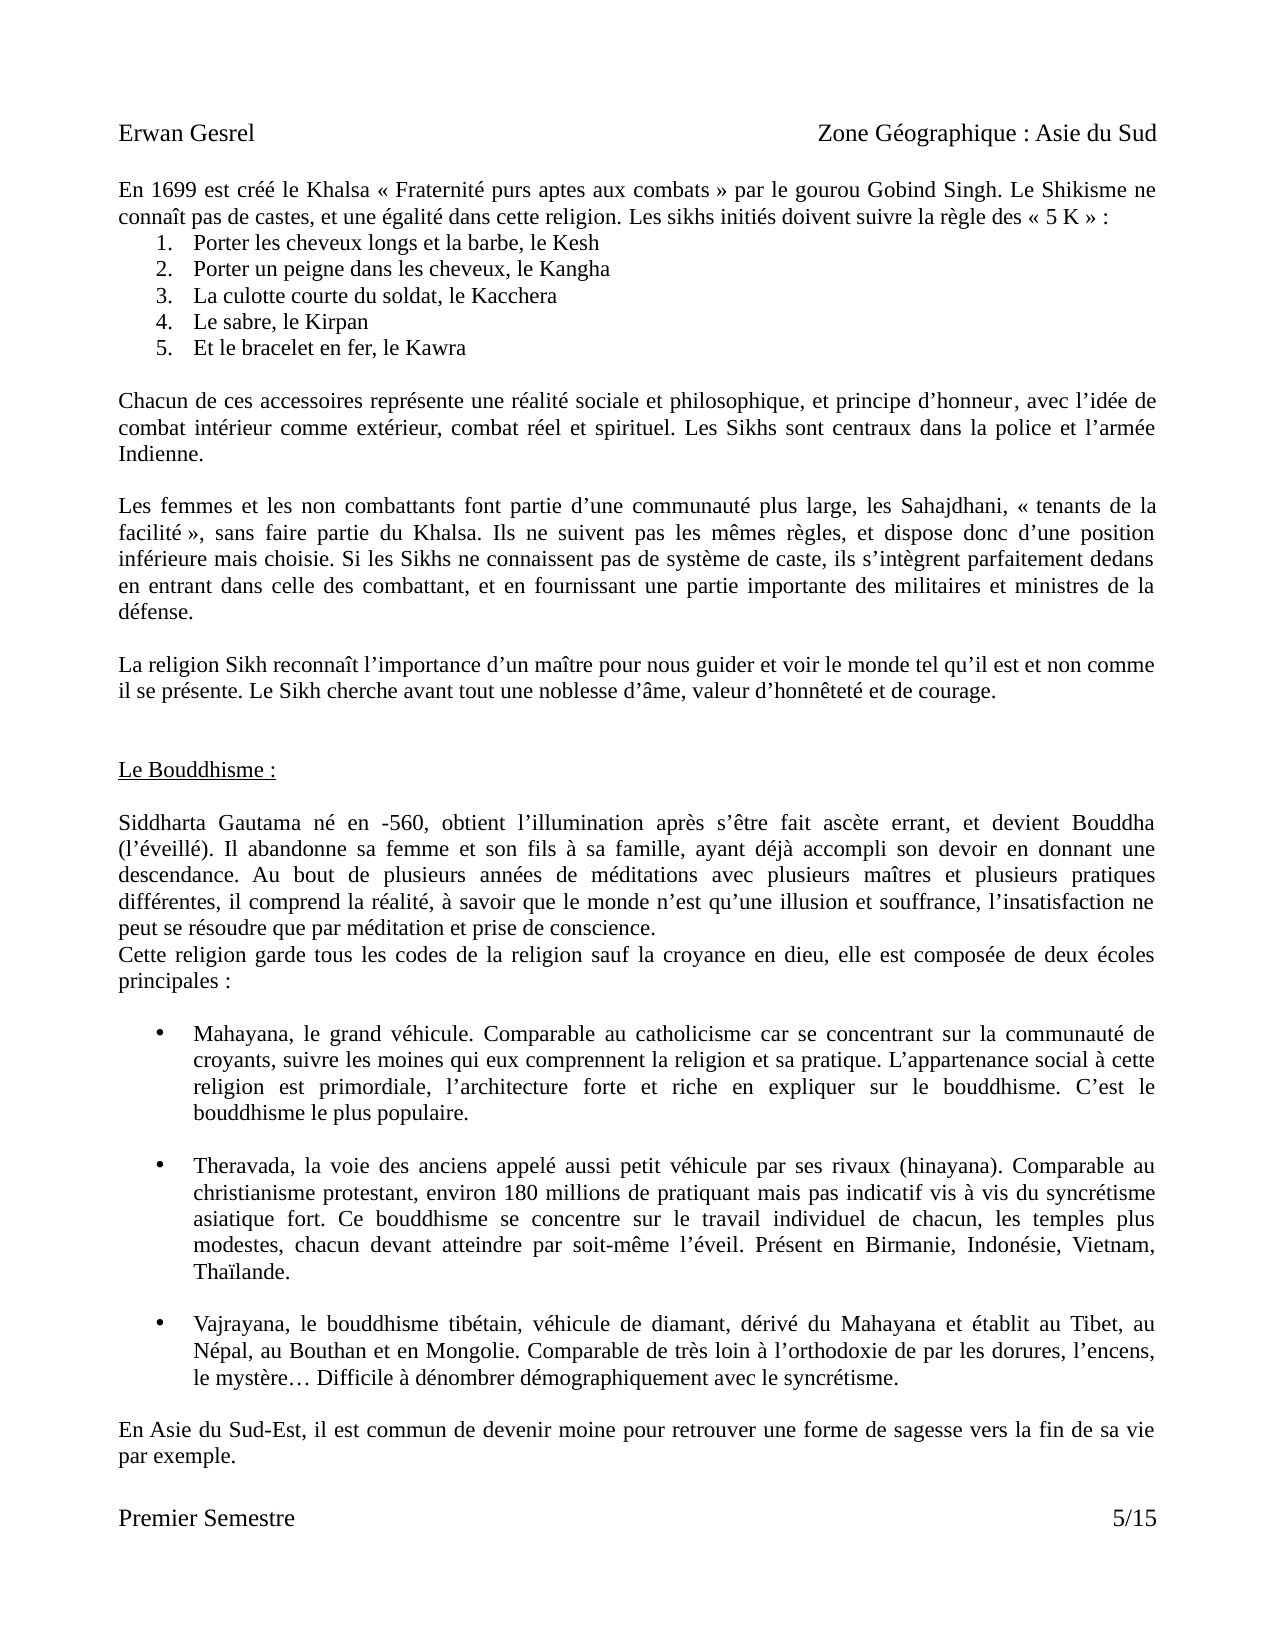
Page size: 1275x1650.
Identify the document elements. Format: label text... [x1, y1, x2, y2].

text Siddharta Gautama né en -560, obtient l’illumination après s’être fait ascète errant, et devient Bouddha (l’éveillé). Il abandonne sa femme et son fils à sa famille, ayant déjà accompli son devoir en donnant une descendance. Au bout de plusieurs années de méditations avec plusieurs maîtres et plusieurs pratiques différentes, il comprend la réalité, à savoir que le monde n’est qu’une illusion et souffrance, l’insatisfaction ne peut se résoudre que par méditation et prise de conscience. [118, 809, 1157, 941]
list Vajrayana, le bouddhisme tibétain, véhicule de diamant, dérivé du Mahayana et établit au Tibet, au Népal, au Bouthan et en Mongolie. Comparable de très loin à l’orthodoxie de par les dorures, l’encens, le mystère… Difficile à dénombrer démographiquement avec le syncrétisme. [156, 1310, 1157, 1390]
text En Asie du Sud-Est, il est commun de devenir moine pour retrouver une forme de sagesse vers la fin de sa vie par exemple. [118, 1416, 1157, 1469]
text Chacun de ces accessoires représente une réalité sociale et philosophique, et principe d’honneur, avec l’idée de combat intérieur comme extérieur, combat réel et spirituel. Les Sikhs sont centraux dans la police et l’armée Indienne. [118, 387, 1157, 466]
text La religion Sikh reconnaît l’importance d’un maître pour nous guider et voir le monde tel qu’il est et non comme il se présente. Le Sikh cherche avant tout une noblesse d’âme, valeur d’honnêteté et de courage. [118, 651, 1157, 703]
list Le sabre, le Kirpan [156, 308, 1157, 334]
text En 1699 est créé le Khalsa « Fraternité purs aptes aux combats » par le gourou Gobind Singh. Le Shikisme ne connaît pas de castes, et une égalité dans cette religion. Les sikhs initiés doivent suivre la règle des « 5 K » : [118, 176, 1157, 229]
list Porter les cheveux longs et la barbe, le Kesh [156, 229, 1157, 255]
list Theravada, la voie des anciens appelé aussi petit véhicule par ses rivaux (hinayana). Comparable au christianisme protestant, environ 180 millions de pratiquant mais pas indicatif vis à vis du syncrétisme asiatique fort. Ce bouddhisme se concentre sur le travail individuel de chacun, les temples plus modestes, chacun devant atteindre par soit-même l’éveil. Présent en Birmanie, Indonésie, Vietnam, Thaïlande. [156, 1152, 1157, 1284]
list Mahayana, le grand véhicule. Comparable au catholicisme car se concentrant sur la communauté de croyants, suivre les moines qui eux comprennent la religion et sa pratique. L’appartenance social à cette religion est primordiale, l’architecture forte et riche en expliquer sur le bouddhisme. C’est le bouddhisme le plus populaire. [156, 1020, 1157, 1126]
list Et le bracelet en fer, le Kawra [156, 334, 1157, 361]
list La culotte courte du soldat, le Kacchera [156, 282, 1157, 308]
text Le Bouddhisme : [118, 756, 1157, 782]
list Porter un peigne dans les cheveux, le Kangha [156, 255, 1157, 282]
text Les femmes et les non combattants font partie d’une communauté plus large, les Sahajdhani, « tenants de la facilité », sans faire partie du Khalsa. Ils ne suivent pas les mêmes règles, et dispose donc d’une position inférieure mais choisie. Si les Sikhs ne connaissent pas de système de caste, ils s’intègrent parfaitement dedans en entrant dans celle des combattant, et en fournissant une partie importante des militaires et ministres de la défense. [118, 493, 1157, 624]
text Cette religion garde tous les codes de la religion sauf la croyance en dieu, elle est composée de deux écoles principales : [118, 941, 1157, 993]
